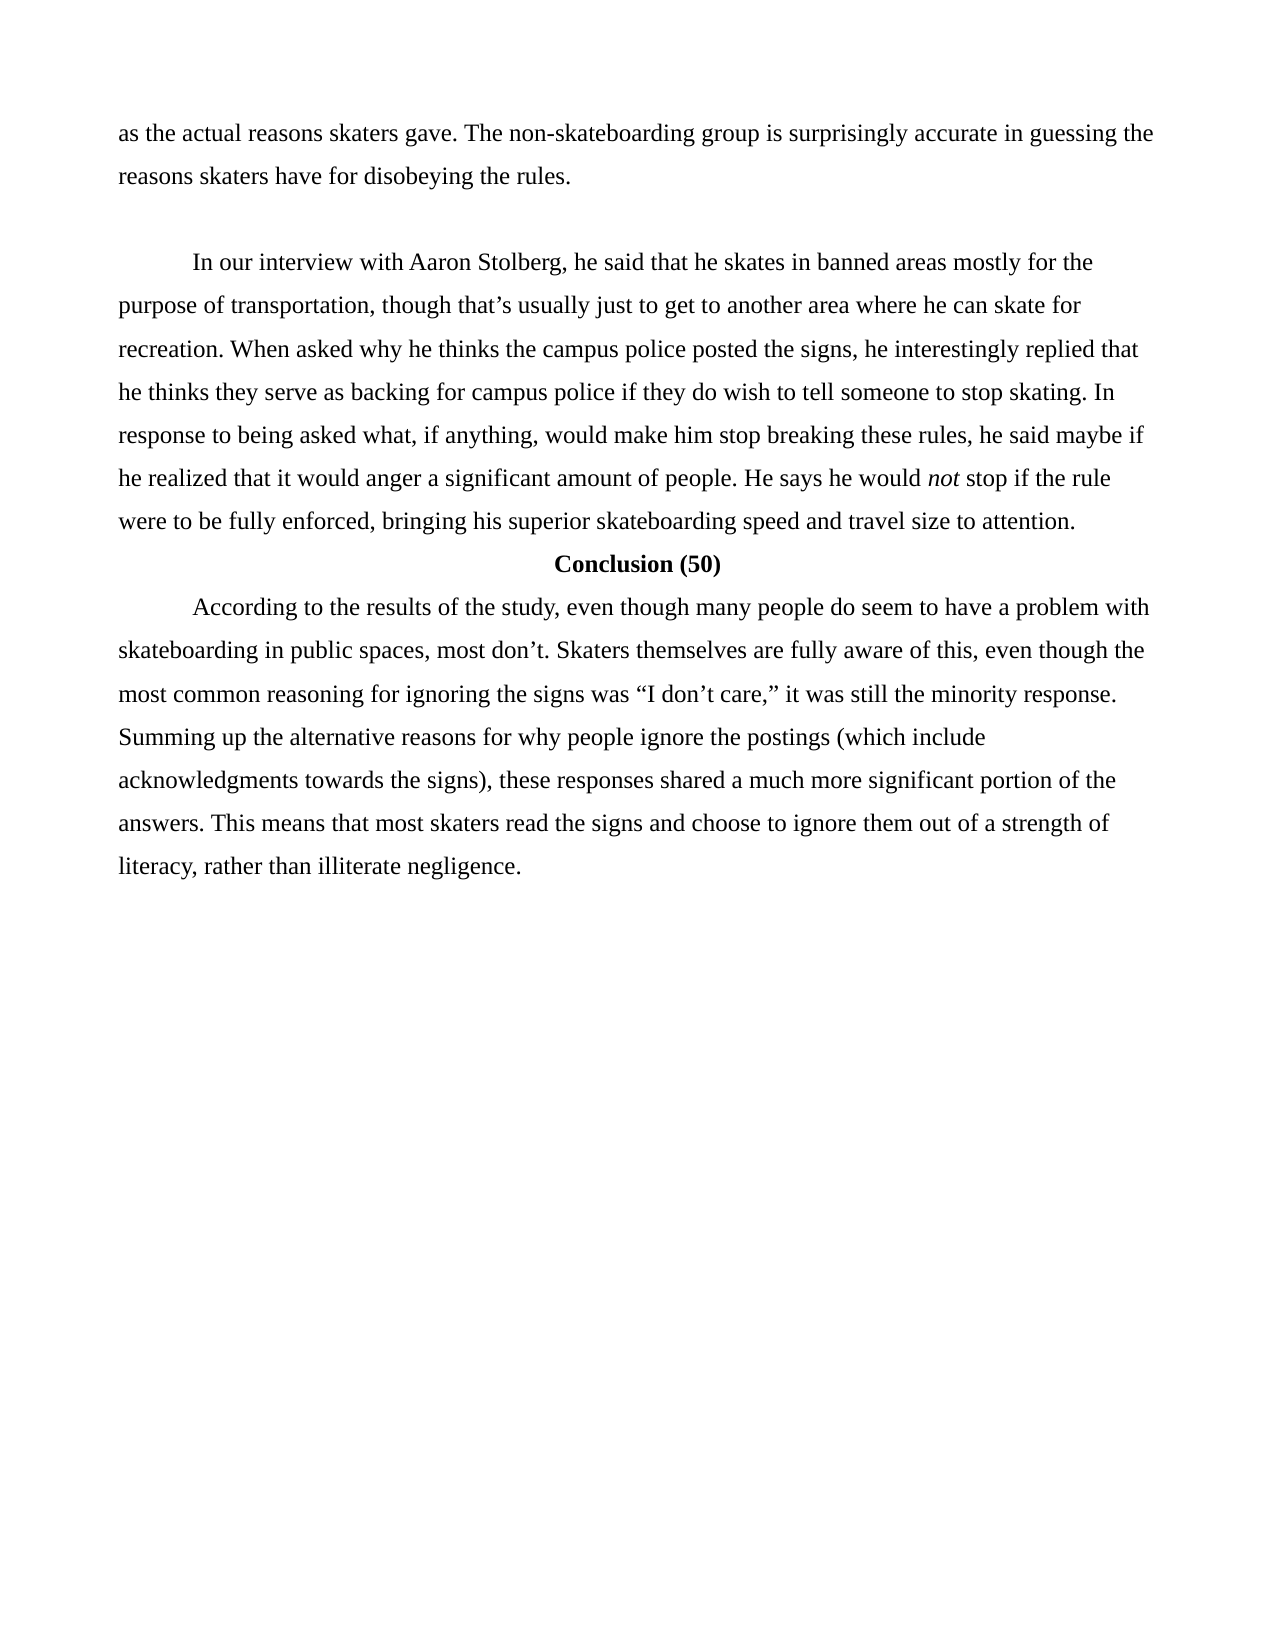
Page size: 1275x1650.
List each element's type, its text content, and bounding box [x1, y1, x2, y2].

text Conclusion (50) [118, 549, 1157, 578]
text According to the results of the study, even though many people do seem to have a problem with skateboarding in public spaces, most don’t. Skaters themselves are fully aware of this, even though the most common reasoning for ignoring the signs was “I don’t care,” it was still the minority response. Summing up the alternative reasons for why people ignore the postings (which include acknowledgments towards the signs), these responses shared a much more significant portion of the answers. This means that most skaters read the signs and choose to ignore them out of a strength of literacy, rather than illiterate negligence. [118, 592, 1157, 880]
text In our interview with Aaron Stolberg, he said that he skates in banned areas mostly for the purpose of transportation, though that’s usually just to get to another area where he can skate for recreation. When asked why he thinks the campus police posted the signs, he interestingly replied that he thinks they serve as backing for campus police if they do wish to tell someone to stop skating. In response to being asked what, if anything, would make him stop breaking these rules, he said maybe if he realized that it would anger a significant amount of people. He says he would not stop if the rule were to be fully enforced, bringing his superior skateboarding speed and travel size to attention. [118, 247, 1157, 535]
text as the actual reasons skaters gave. The non-skateboarding group is surprisingly accurate in guessing the reasons skaters have for disobeying the rules. [118, 118, 1157, 190]
